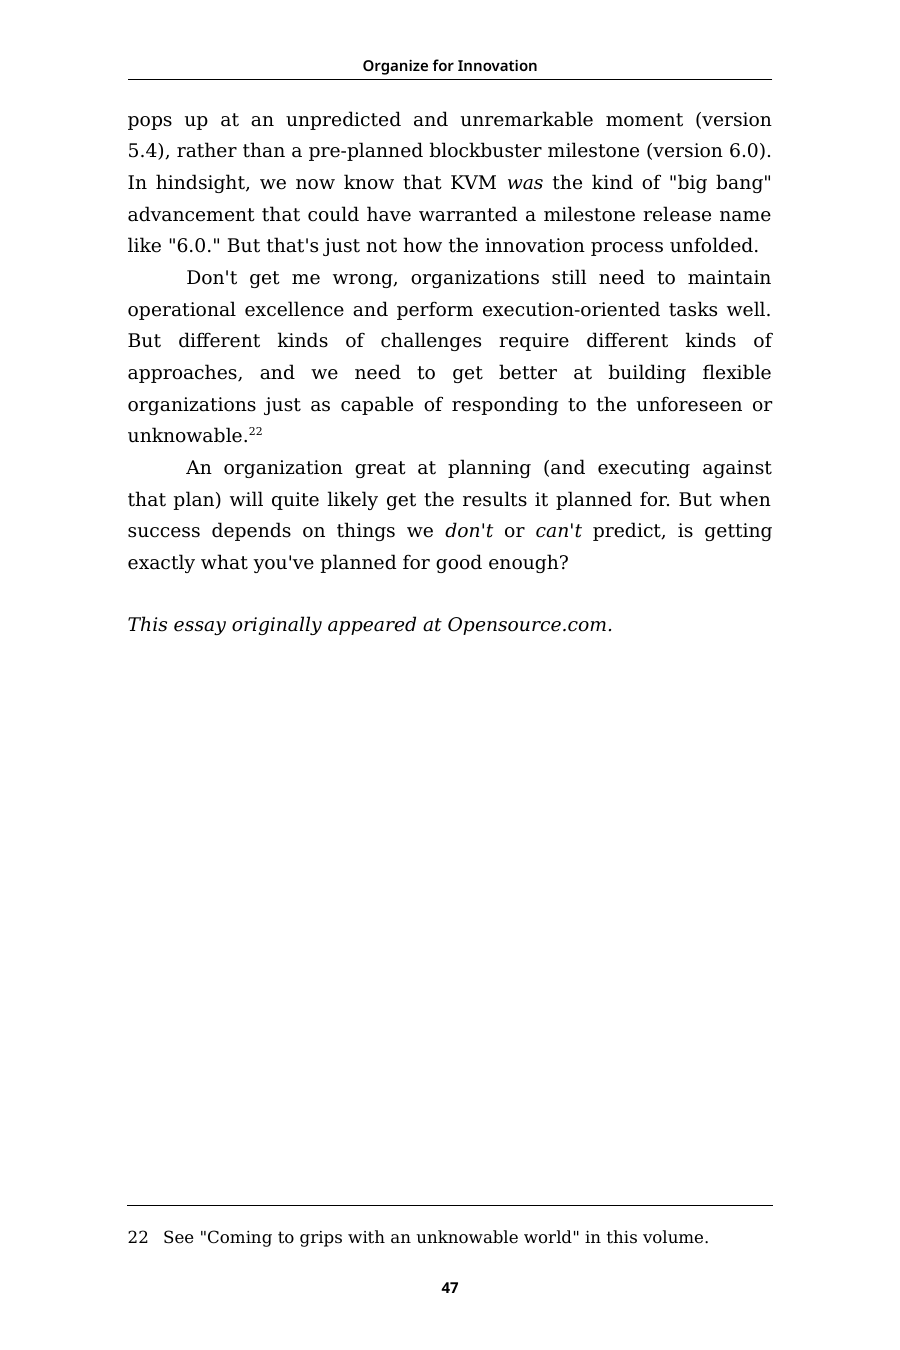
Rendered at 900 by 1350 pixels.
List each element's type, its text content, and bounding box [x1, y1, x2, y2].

text This essay originally appeared at Opensource.com. [127, 614, 772, 636]
text Don't get me wrong, organizations still need to maintain operational excellence and perform execution-oriented tasks well. But different kinds of challenges require different kinds of approaches, and we need to get better at building flexible organizations just as capable of responding to the unforeseen or unknowable. [127, 267, 772, 447]
text pops up at an unpredicted and unremarkable moment (version 5.4), rather than a pre-planned blockbuster milestone (version 6.0). In hindsight, we now know that KVM was the kind of "big bang" advancement that could have warranted a milestone release name like "6.0." But that's just not how the innovation process unfolded. [127, 109, 772, 257]
text See "Coming to grips with an unknowable world" in this volume. [127, 1228, 772, 1247]
text An organization great at planning (and executing against that plan) will quite likely get the results it planned for. But when success depends on things we don't or can't predict, is getting exactly what you've planned for good enough? [127, 457, 772, 574]
